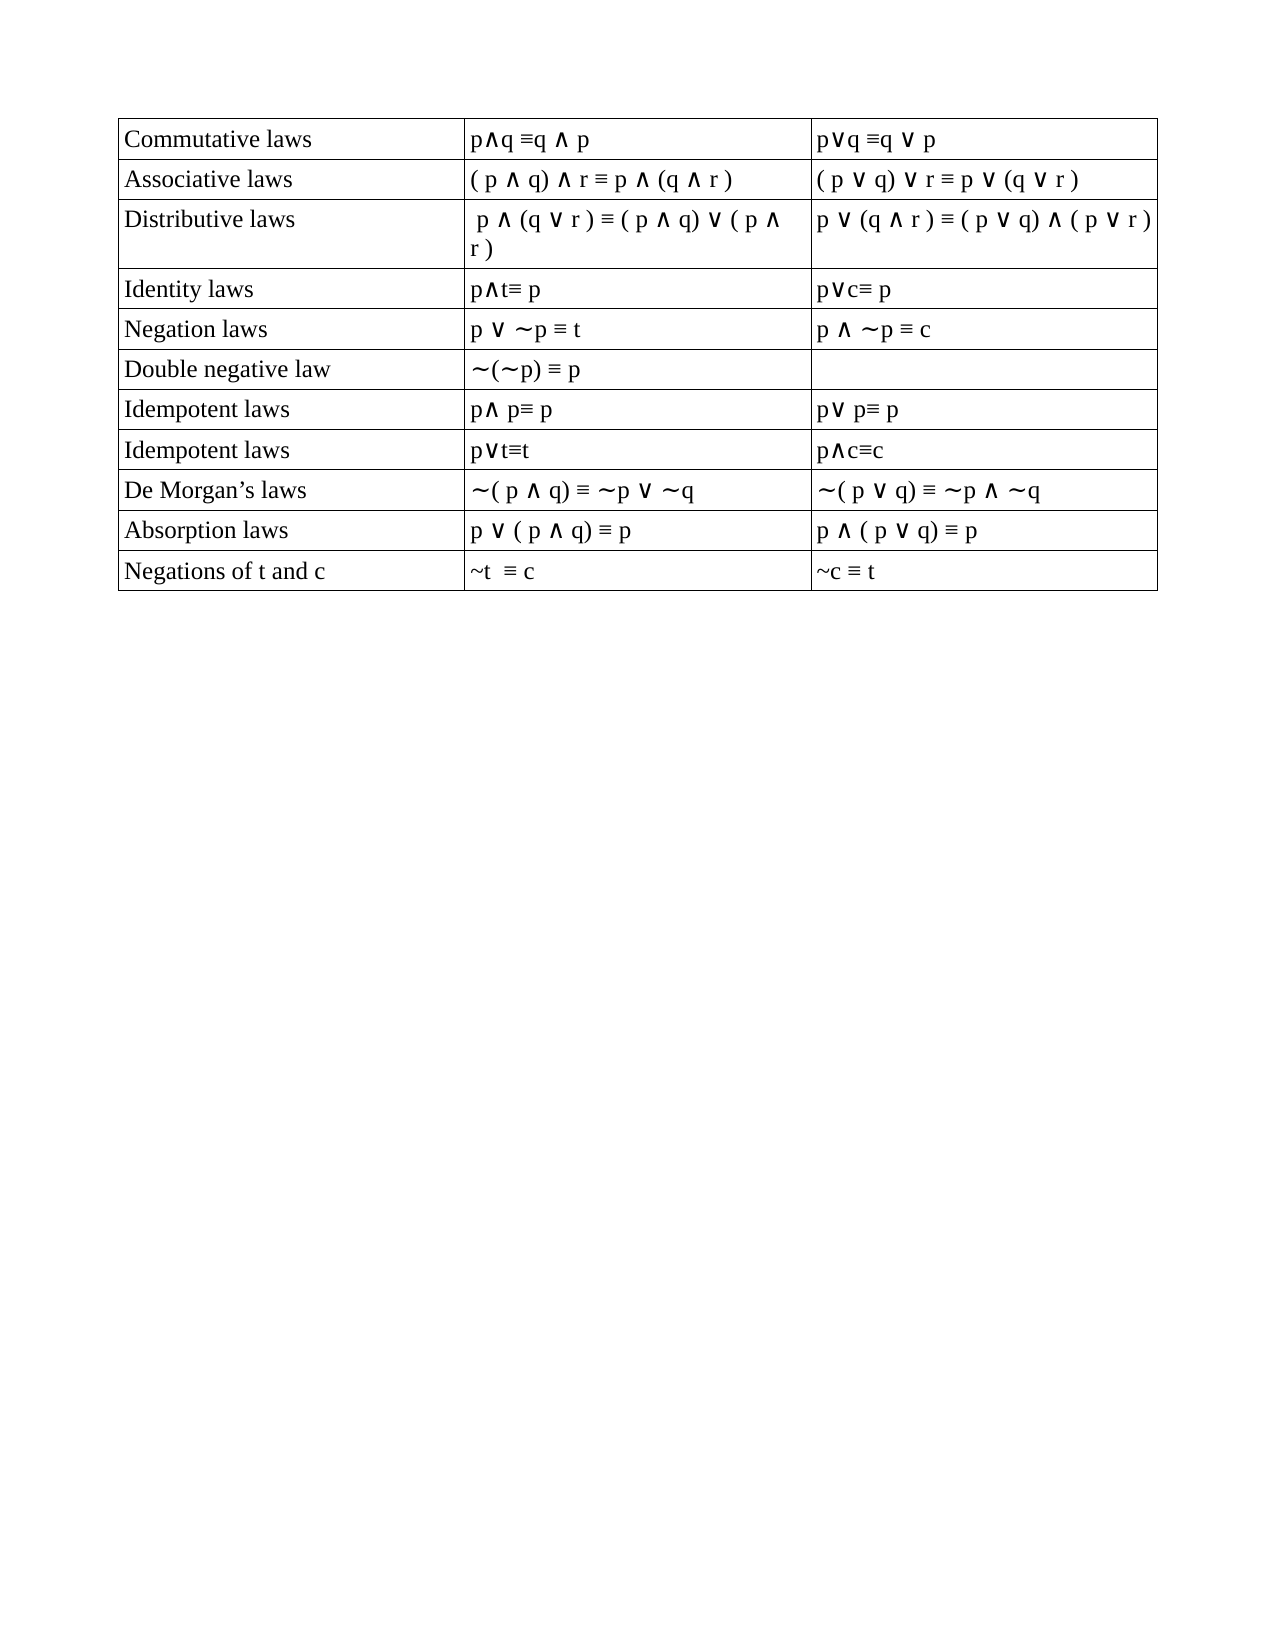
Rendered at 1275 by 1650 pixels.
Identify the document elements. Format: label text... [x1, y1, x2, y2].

table_cell ∼( p ∧ q) ≡ ∼p ∨ ∼q [465, 470, 811, 510]
table_cell Identity laws [119, 269, 464, 308]
table_cell p ∨ ∼p ≡ t [465, 309, 811, 348]
table_cell Idempotent laws [119, 430, 464, 469]
table_cell [812, 350, 1157, 389]
table_header Commutative laws [119, 119, 464, 158]
table_header p∧q ≡q ∧ p [465, 119, 811, 158]
table_cell p ∧ ∼p ≡ c [812, 309, 1157, 348]
table_cell p∧t≡ p [465, 269, 811, 308]
table_cell ~t ≡ c [465, 551, 811, 590]
table_cell p∨t≡t [465, 430, 811, 469]
table_cell ∼( p ∨ q) ≡ ∼p ∧ ∼q [812, 470, 1157, 510]
table_cell Absorption laws [119, 511, 464, 550]
table_cell ( p ∨ q) ∨ r ≡ p ∨ (q ∨ r ) [812, 160, 1157, 199]
table_cell De Morgan’s laws [119, 470, 464, 510]
table_cell ∼(∼p) ≡ p [465, 350, 811, 389]
table_cell Distributive laws [119, 200, 464, 268]
table_cell ~c ≡ t [812, 551, 1157, 590]
table_cell p∨ p≡ p [812, 390, 1157, 429]
table_header p∨q ≡q ∨ p [812, 119, 1157, 158]
table_cell Negation laws [119, 309, 464, 348]
table_cell Double negative law [119, 350, 464, 389]
table_cell p∧c≡c [812, 430, 1157, 469]
table_cell p∧ p≡ p [465, 390, 811, 429]
table_cell p∨c≡ p [812, 269, 1157, 308]
table_cell Negations of t and c [119, 551, 464, 590]
table_cell Idempotent laws [119, 390, 464, 429]
table_cell p ∧ ( p ∨ q) ≡ p [812, 511, 1157, 550]
table_cell Associative laws [119, 160, 464, 199]
table_cell p ∧ (q ∨ r ) ≡ ( p ∧ q) ∨ ( p ∧ r ) [465, 200, 811, 268]
table_cell p ∨ (q ∧ r ) ≡ ( p ∨ q) ∧ ( p ∨ r ) [812, 200, 1157, 268]
table_cell ( p ∧ q) ∧ r ≡ p ∧ (q ∧ r ) [465, 160, 811, 199]
table_cell p ∨ ( p ∧ q) ≡ p [465, 511, 811, 550]
